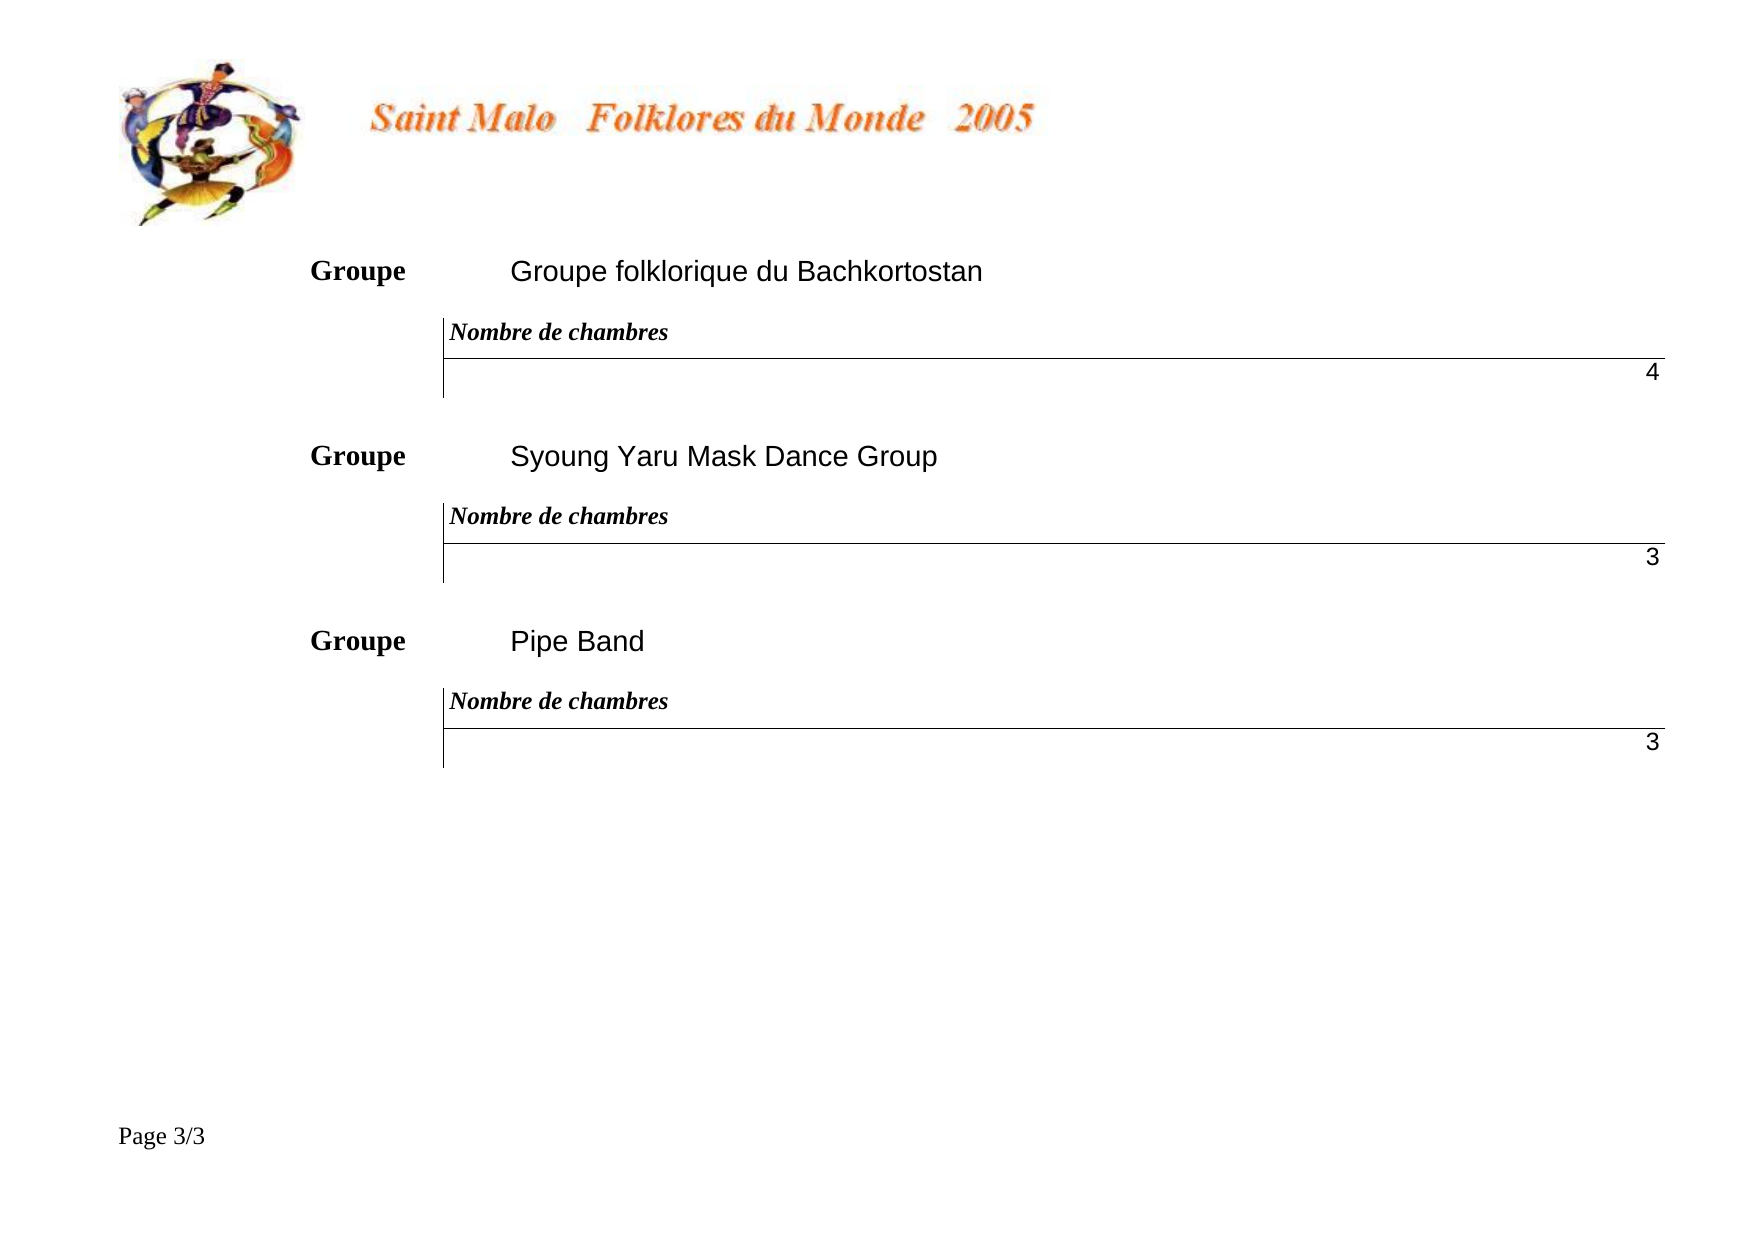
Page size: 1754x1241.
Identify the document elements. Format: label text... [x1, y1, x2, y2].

picture [119, 59, 306, 226]
table_header Groupe folklorique du Bachkortostan [504, 255, 1665, 300]
table_header Pipe Band [504, 625, 1665, 670]
table_header Nombre de chambres [444, 318, 1665, 358]
picture [347, 85, 1059, 191]
table_header Groupe [211, 255, 504, 300]
table_header Nombre de chambres [444, 503, 1665, 543]
table_header Groupe [211, 440, 504, 485]
table_cell 3 [444, 544, 1665, 583]
table_cell 4 [444, 359, 1665, 398]
table_header Syoung Yaru Mask Dance Group [504, 440, 1665, 485]
table_cell 3 [444, 729, 1665, 768]
table_header Nombre de chambres [444, 688, 1665, 728]
table_header Groupe [211, 625, 504, 670]
